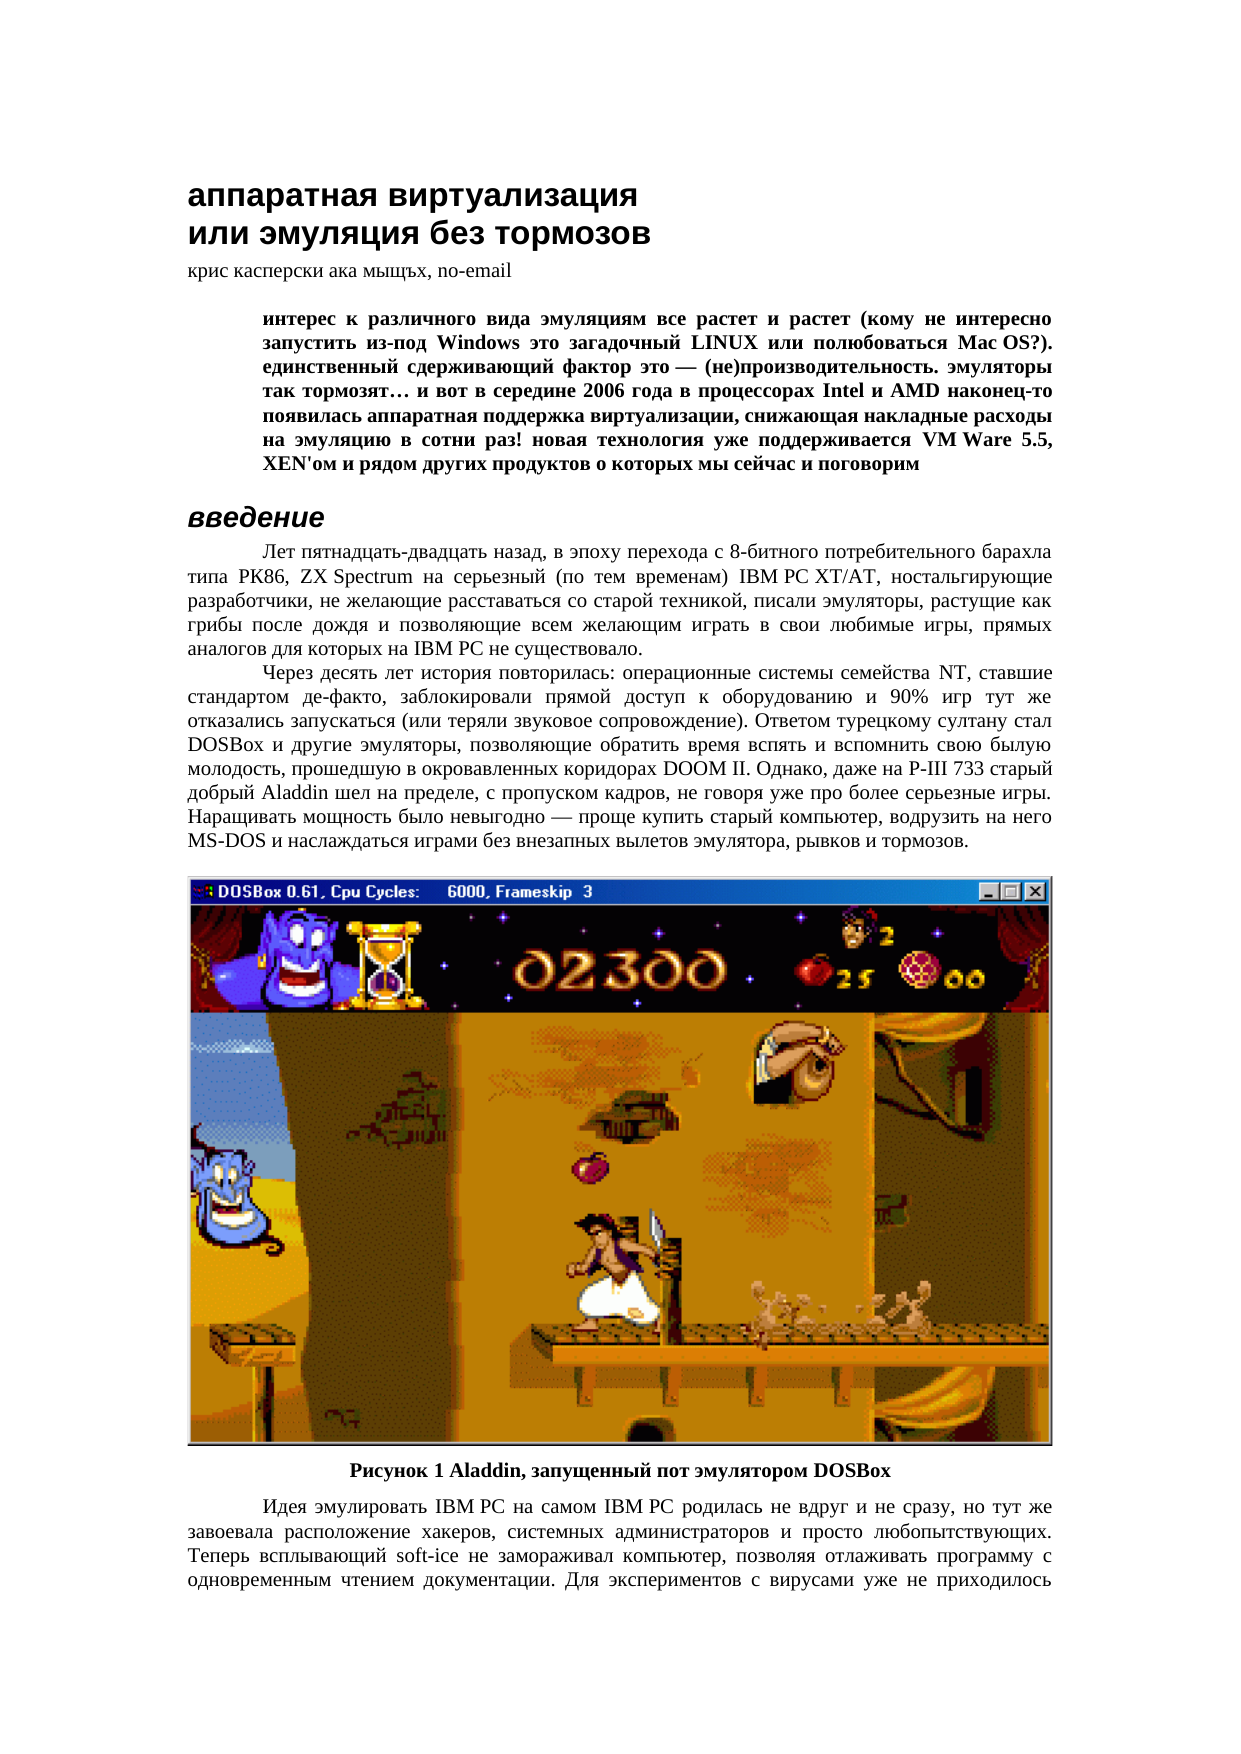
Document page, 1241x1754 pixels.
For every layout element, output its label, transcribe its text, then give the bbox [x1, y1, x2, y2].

picture [187, 876, 1053, 1446]
text Лет пятнадцать-двадцать назад, в эпоху перехода с 8-битного потребительного барахла типа РК86, ZX Spectrum на серьезный (по тем временам) IBM PC XT/AT, ностальгирующие разработчики, не желающие расставаться со старой техникой, писали эмуляторы, растущие как грибы после дождя и позволяющие всем желающим играть в свои любимые игры, прямых аналогов для которых на IBM PC не существовало. [187, 539, 1053, 660]
text Через десять лет история повторилась: операционные системы семейства NT, ставшие стандартом де-факто, заблокировали прямой доступ к оборудованию и 90% игр тут же отказались запускаться (или теряли звуковое сопровождение). Ответом турецкому султану стал DOSBox и другие эмуляторы, позволяющие обратить время вспять и вспомнить свою былую молодость, прошедшую в окровавленных коридорах DOOM II. Однако, даже на P-III 733 старый добрый Aladdin шел на пределе, с пропуском кадров, не говоря уже про более серьезные игры. Наращивать мощность было невыгодно — проще купить старый компьютер, водрузить на него MS-DOS и наслаждаться играми без внезапных вылетов эмулятора, рывков и тормозов. [187, 660, 1053, 852]
subtitle аппаратная виртуализация или эмуляция без тормозов [187, 175, 1053, 252]
text крис касперски ака мыщъх, no-email [187, 258, 1053, 282]
text Рисунок 1 Aladdin, запущенный пот эмулятором DOSBox [187, 1458, 1053, 1482]
text Идея эмулировать IBM PC на самом IBM PC родилась не вдруг и не сразу, но тут же завоевала расположение хакеров, системных администраторов и просто любопытствующих. Теперь всплывающий soft-ice не замораживал компьютер, позволяя отлаживать программу с одновременным чтением документации. Для экспериментов с вирусами уже не приходилось [187, 1494, 1053, 1591]
text интерес к различного вида эмуляциям все растет и растет (кому не интересно запустить из-под Windows это загадочный LINUX или полюбоваться Mac OS?). единственный сдерживающий фактор это — (не)производительность. эмуляторы так тормозят… и вот в середине 2006 года в процессорах Intel и AMD наконец-то появилась аппаратная поддержка виртуализации, снижающая накладные расходы на эмуляцию в сотни раз! новая технология уже поддерживается VM Ware 5.5, XEN'ом и рядом других продуктов о которых мы сейчас и поговорим [262, 306, 1053, 475]
subtitle введение [187, 500, 1053, 533]
